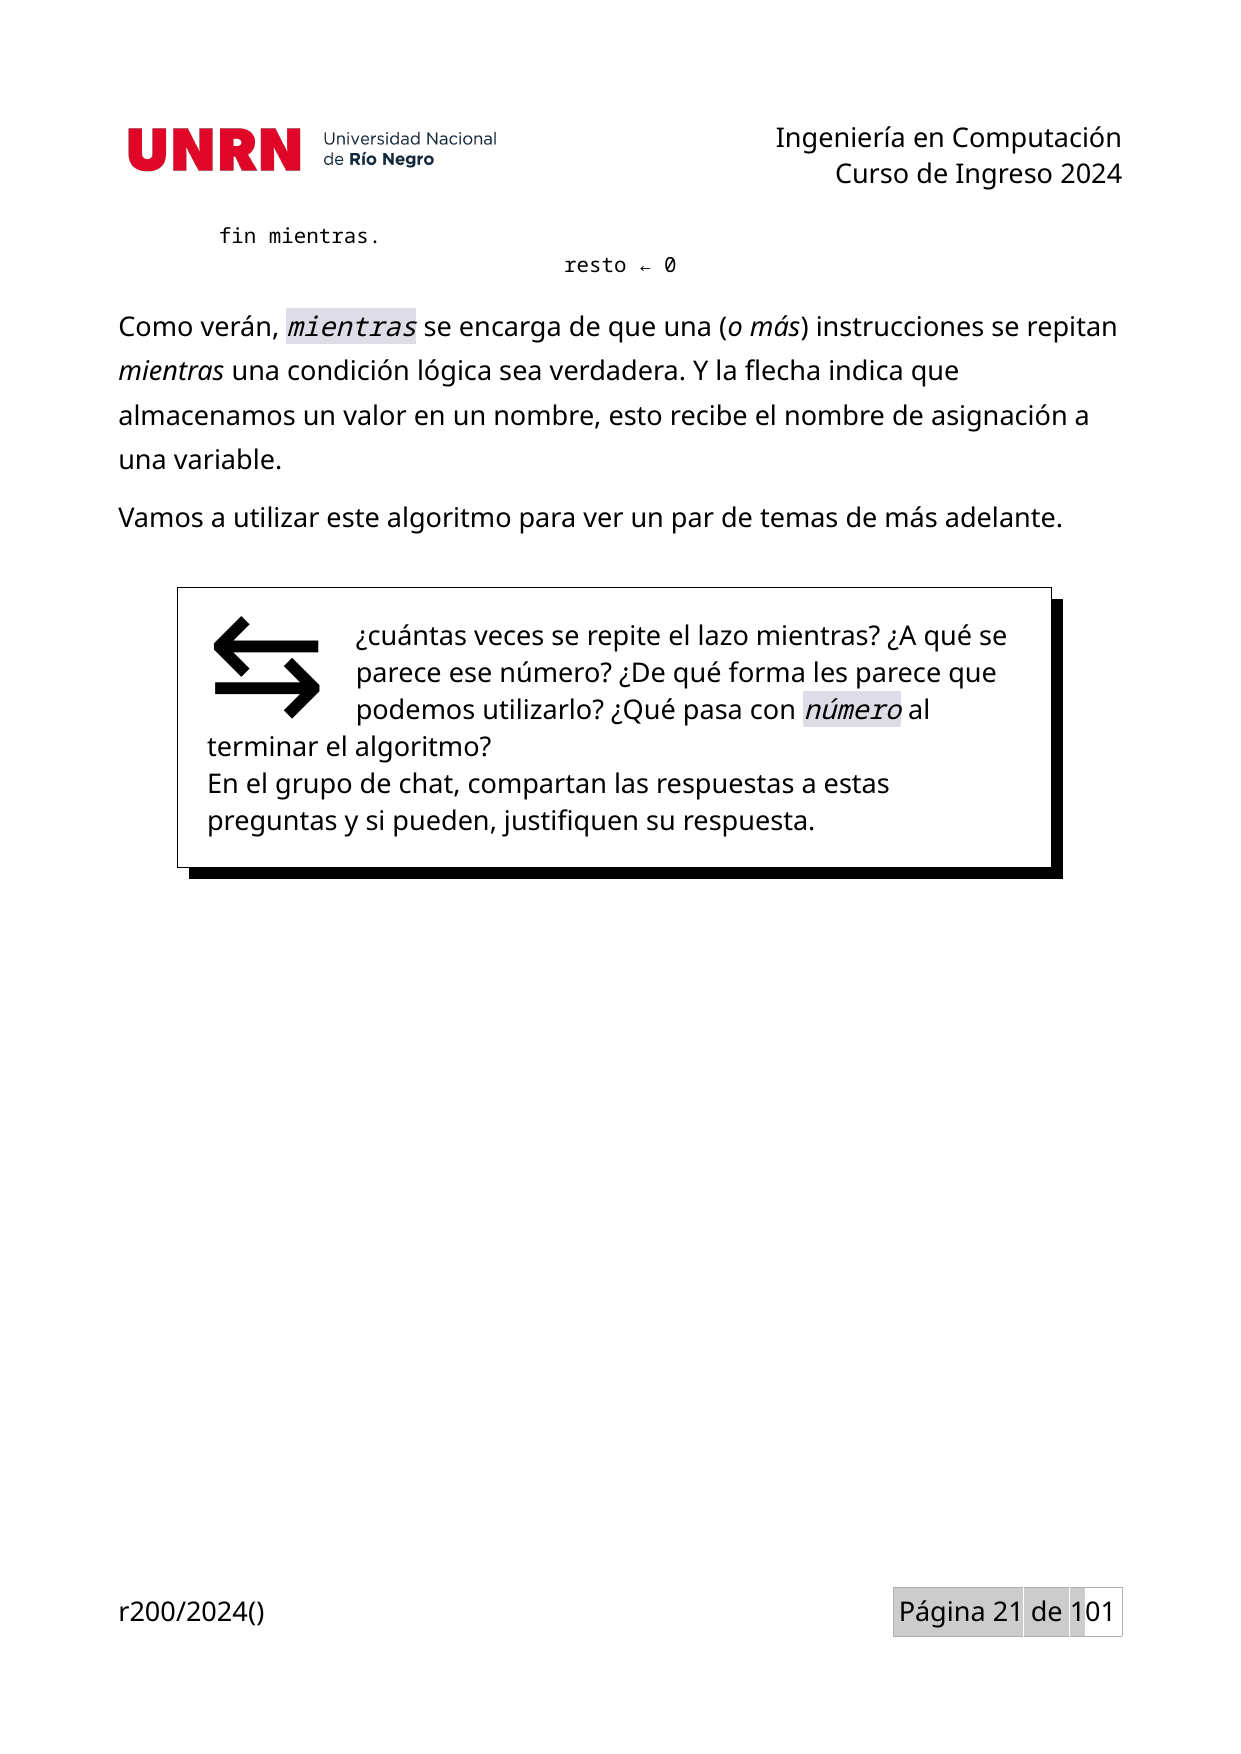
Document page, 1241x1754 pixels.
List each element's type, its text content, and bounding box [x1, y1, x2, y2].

table_cell fin mientras. [219, 221, 620, 250]
text Vamos a utilizar este algoritmo para ver un par de temas de más adelante. [118, 499, 1122, 536]
table_cell [620, 221, 1022, 250]
table_cell resto ← 0 [219, 250, 1022, 278]
picture [118, 118, 505, 180]
text Como verán, mientras se encarga de que una (o más) instrucciones se repitan mientras una condición lógica sea verdadera. Y la flecha indica que almacenamos un valor en un nombre, esto recibe el nombre de asignación a una variable. [118, 308, 1122, 477]
text ⇆¿cuántas veces se repite el lazo mientras? ¿A qué se parece ese número? ¿De qué forma les parece que podemos utilizarlo? ¿Qué pasa con número al terminar el algoritmo? En el grupo de chat, compartan las respuestas a estas preguntas y si pueden, justifiquen su respuesta. [178, 588, 1051, 867]
